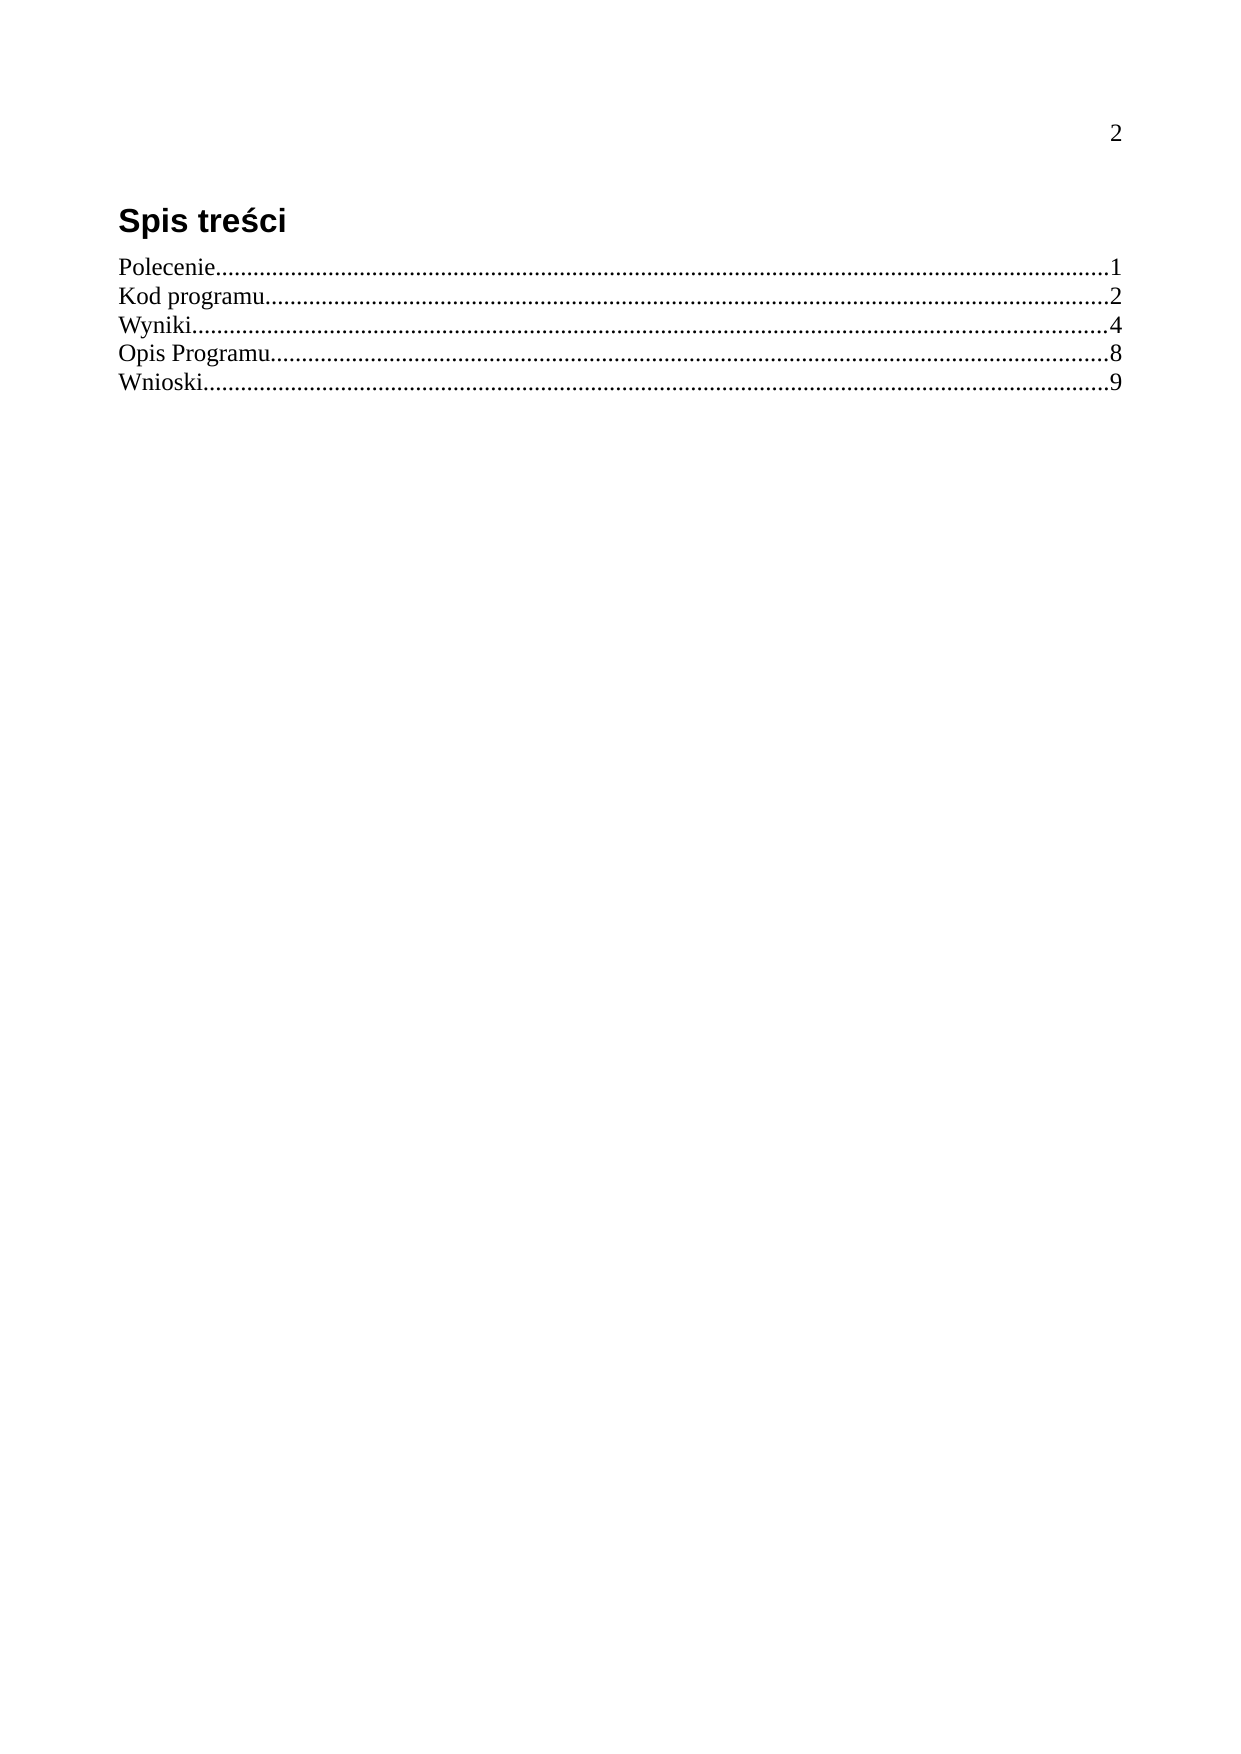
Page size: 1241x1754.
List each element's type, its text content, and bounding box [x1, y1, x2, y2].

text Wyniki 4 [118, 310, 1122, 338]
text Polecenie 1 [118, 252, 1122, 281]
text Kod programu 2 [118, 281, 1122, 310]
text Wnioski 9 [118, 367, 1122, 396]
subtitle Spis treści [118, 201, 1122, 240]
text Opis Programu 8 [118, 338, 1122, 367]
